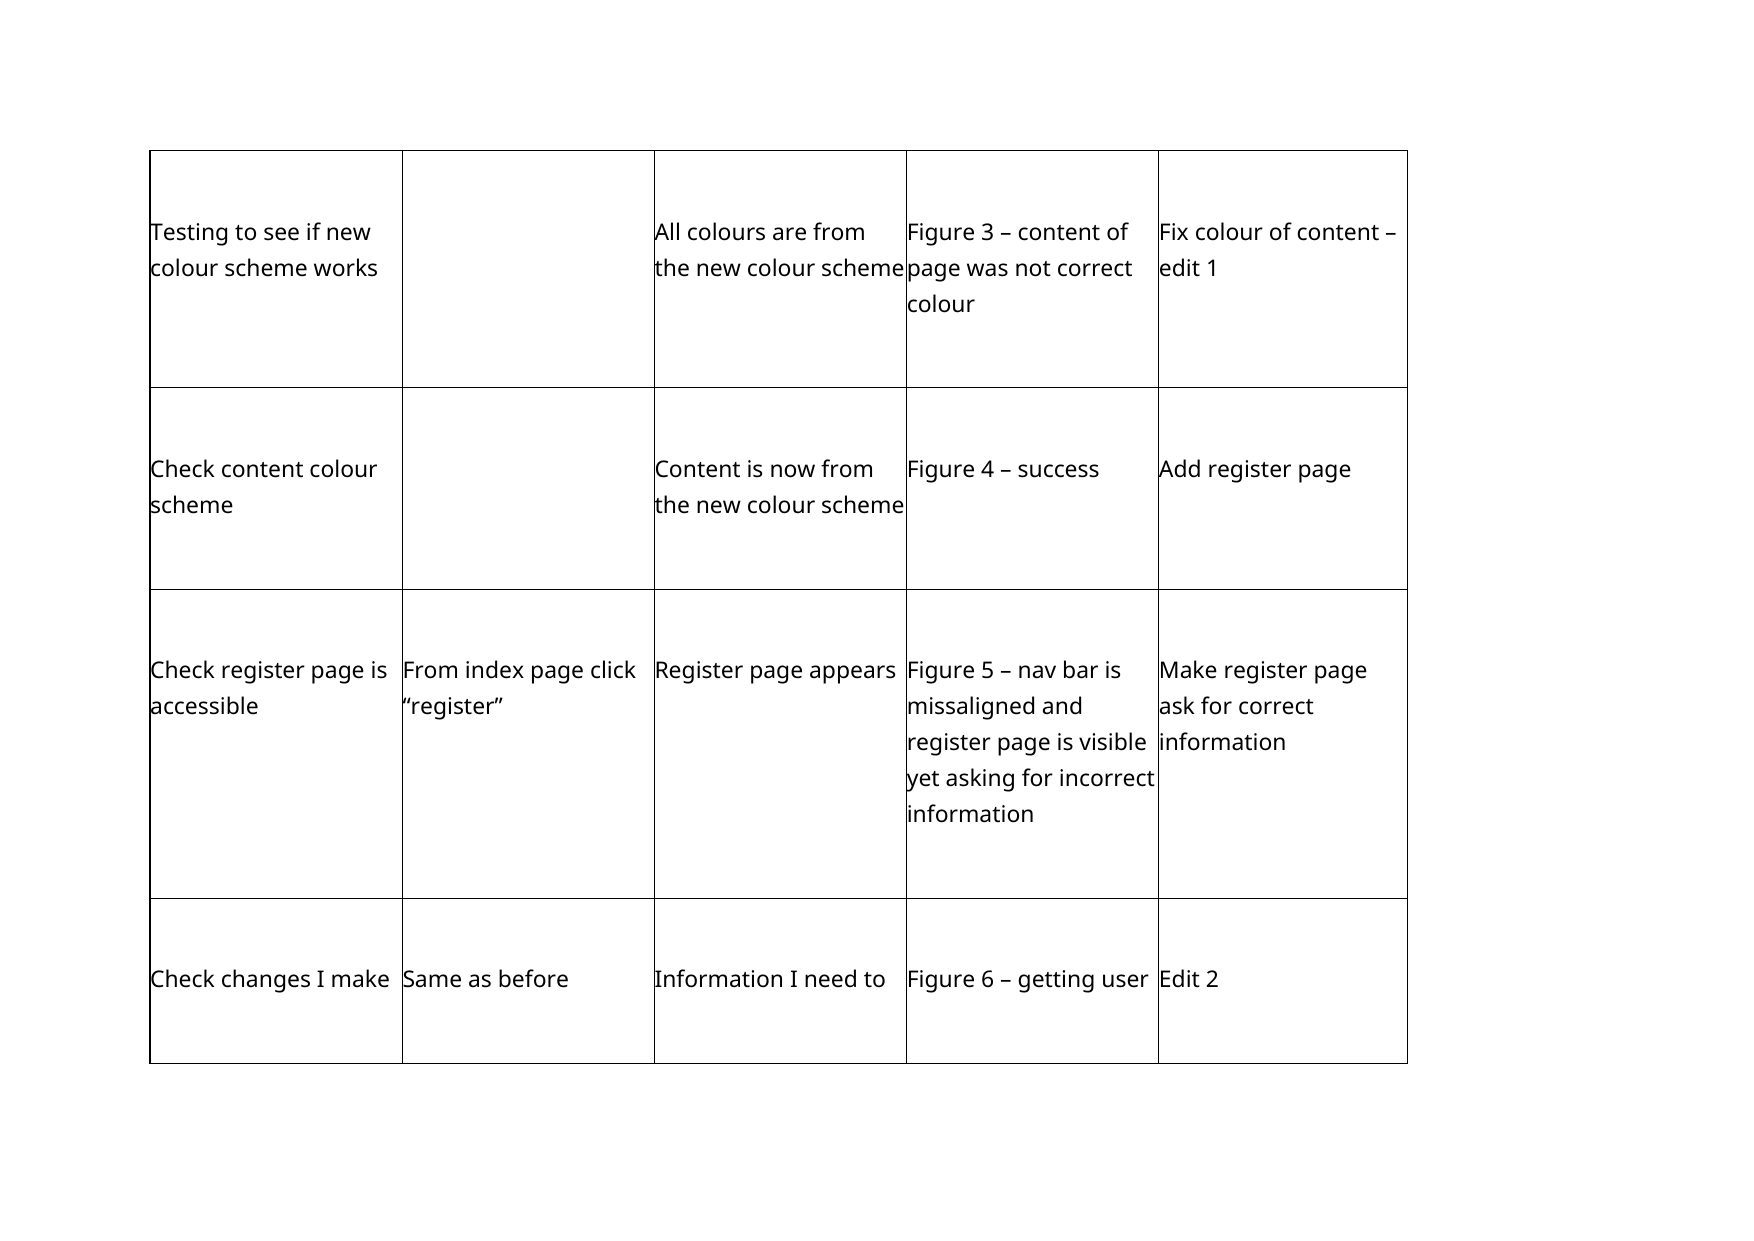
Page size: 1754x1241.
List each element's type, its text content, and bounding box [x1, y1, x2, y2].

table_cell Add register page [1159, 388, 1407, 588]
table_cell Edit 2 [1159, 899, 1407, 1063]
table_cell [403, 151, 654, 387]
table_cell Check changes I make [151, 899, 402, 1063]
table_cell Content is now from the new colour scheme [655, 388, 906, 588]
table_cell Make register page ask for correct information [1159, 590, 1407, 897]
table_cell Information I need to enter is the correct info [655, 899, 906, 1063]
table_cell From index page click “register” [403, 590, 654, 897]
table_cell Figure 3 – content of page was not correct colour [907, 151, 1158, 387]
table_cell [403, 388, 654, 588]
table_cell Check content colour scheme [151, 388, 402, 588]
table_cell Figure 4 – success [907, 388, 1158, 588]
table_cell Figure 5 – nav bar is missaligned and register page is visible yet asking for incorrect information [907, 590, 1158, 897]
table_cell All colours are from the new colour scheme [655, 151, 906, 387]
table_cell Testing to see if new colour scheme works [151, 151, 402, 387]
table_cell Register page appears [655, 590, 906, 897]
table_cell Figure 6 – getting user to enter thair first name is labeled incorrectly [907, 899, 1158, 1063]
table_cell Check register page is accessible [151, 590, 402, 897]
table_cell Same as before [403, 899, 654, 1063]
table_cell Fix colour of content – edit 1 [1159, 151, 1407, 387]
